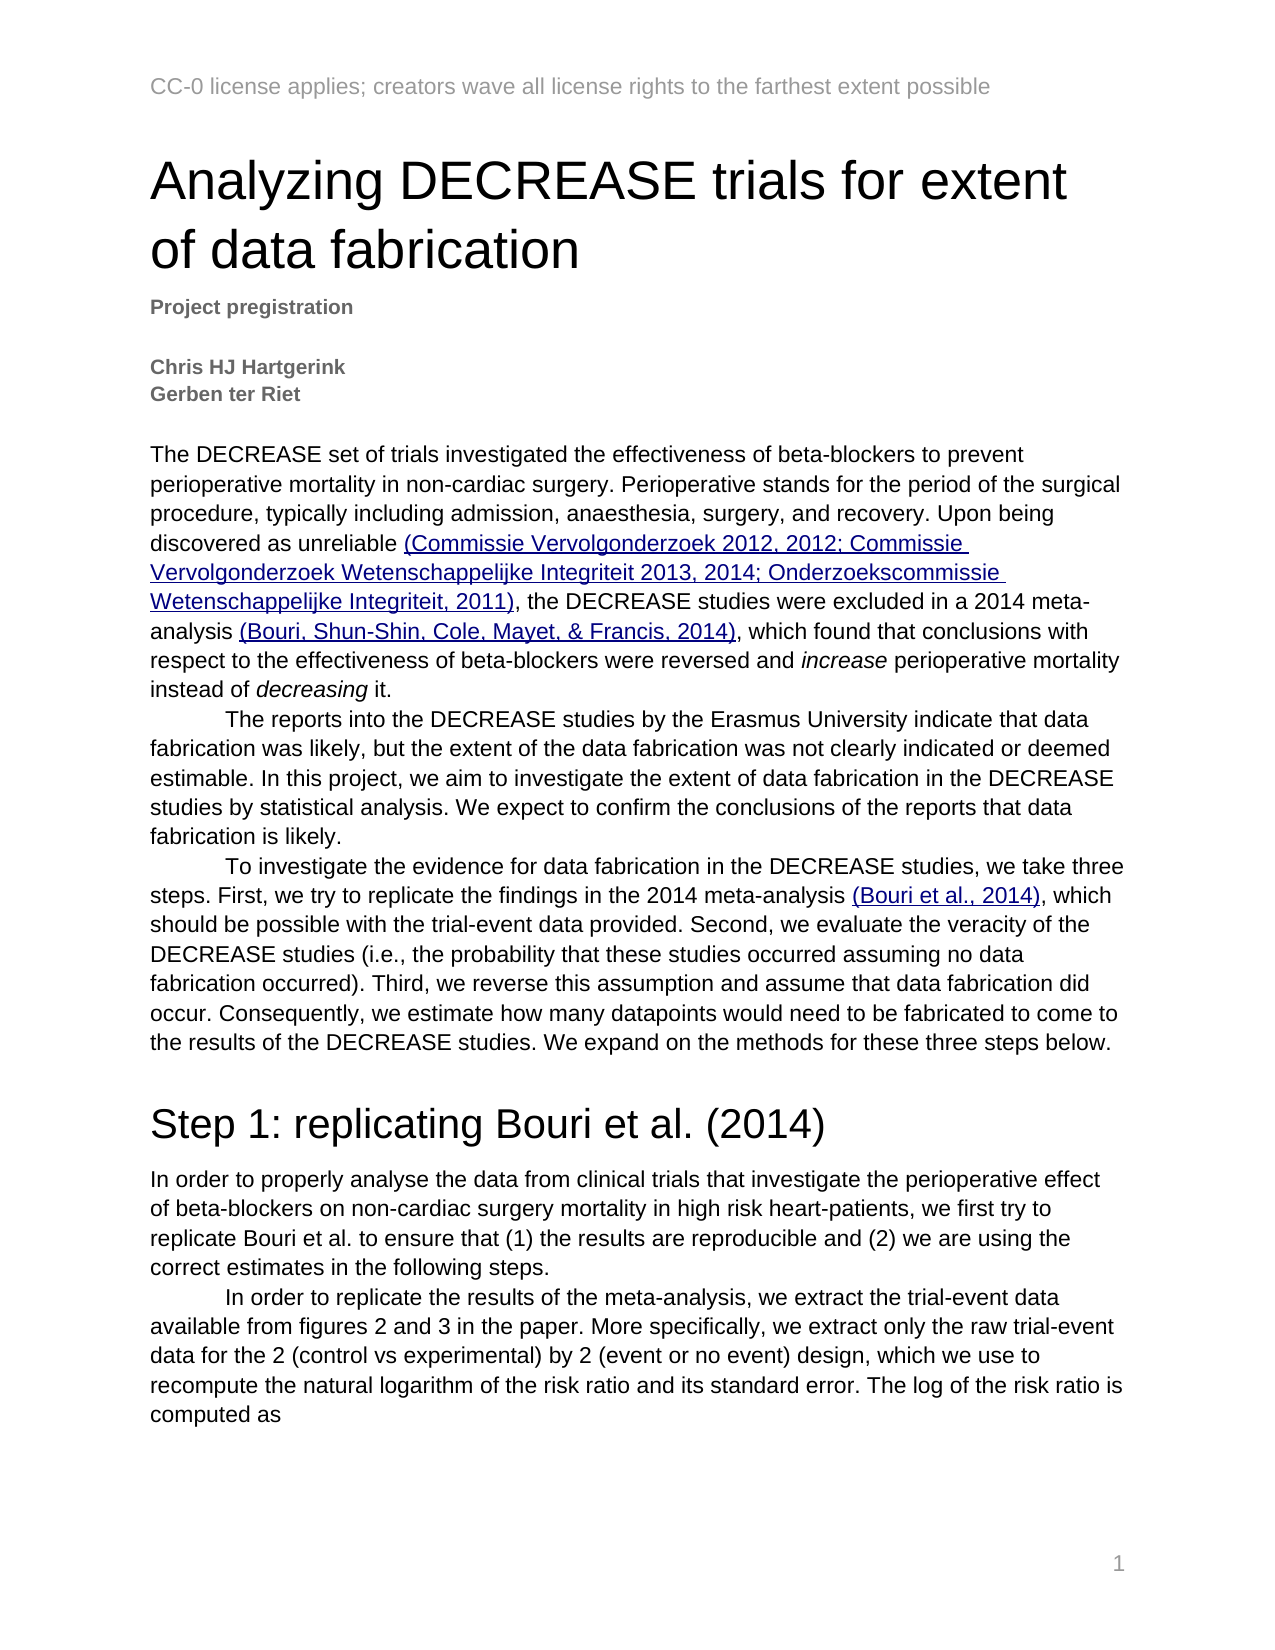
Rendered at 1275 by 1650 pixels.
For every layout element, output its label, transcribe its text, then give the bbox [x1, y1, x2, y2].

text In order to properly analyse the data from clinical trials that investigate the perioperative effect of beta-blockers on non-cardiac surgery mortality in high risk heart-patients, we first try to replicate Bouri et al. to ensure that (1) the results are reproducible and (2) we are using the correct estimates in the following steps. [150, 1167, 1125, 1280]
text To investigate the evidence for data fabrication in the DECREASE studies, we take three steps. First, we try to replicate the findings in the 2014 meta-analysis (Bouri et al., 2014), which should be possible with the trial-event data provided. Second, we evaluate the veracity of the DECREASE studies (i.e., the probability that these studies occurred assuming no data fabrication occurred). Third, we reverse this assumption and assume that data fabrication did occur. Consequently, we estimate how many datapoints would need to be fabricated to come to the results of the DECREASE studies. We expand on the methods for these three steps below. [150, 853, 1125, 1055]
title Analyzing DECREASE trials for extent of data fabrication [150, 150, 1125, 280]
subtitle Step 1: replicating Bouri et al. (2014) [150, 1101, 1125, 1147]
subtitle Project pregistration [150, 295, 1125, 319]
subtitle Chris HJ Hartgerink Gerben ter Riet [150, 355, 1125, 405]
text The reports into the DECREASE studies by the Erasmus University indicate that data fabrication was likely, but the extent of the data fabrication was not clearly indicated or deemed estimable. In this project, we aim to investigate the extent of data fabrication in the DECREASE studies by statistical analysis. We expect to confirm the conclusions of the reports that data fabrication is likely. [150, 706, 1125, 849]
text In order to replicate the results of the meta-analysis, we extract the trial-event data available from figures 2 and 3 in the paper. More specifically, we extract only the raw trial-event data for the 2 (control vs experimental) by 2 (event or no event) design, which we use to recompute the natural logarithm of the risk ratio and its standard error. The log of the risk ratio is computed as [150, 1284, 1125, 1427]
text The DECREASE set of trials investigated the effectiveness of beta-blockers to prevent perioperative mortality in non-cardiac surgery. Perioperative stands for the period of the surgical procedure, typically including admission, anaesthesia, surgery, and recovery. Upon being discovered as unreliable (Commissie Vervolgonderzoek 2012, 2012; Commissie Vervolgonderzoek Wetenschappelijke Integriteit 2013, 2014; Onderzoekscommissie Wetenschappelijke Integriteit, 2011), the DECREASE studies were excluded in a 2014 meta-analysis (Bouri, Shun-Shin, Cole, Mayet, & Francis, 2014), which found that conclusions with respect to the effectiveness of beta-blockers were reversed and increase perioperative mortality instead of decreasing it. [150, 442, 1125, 703]
